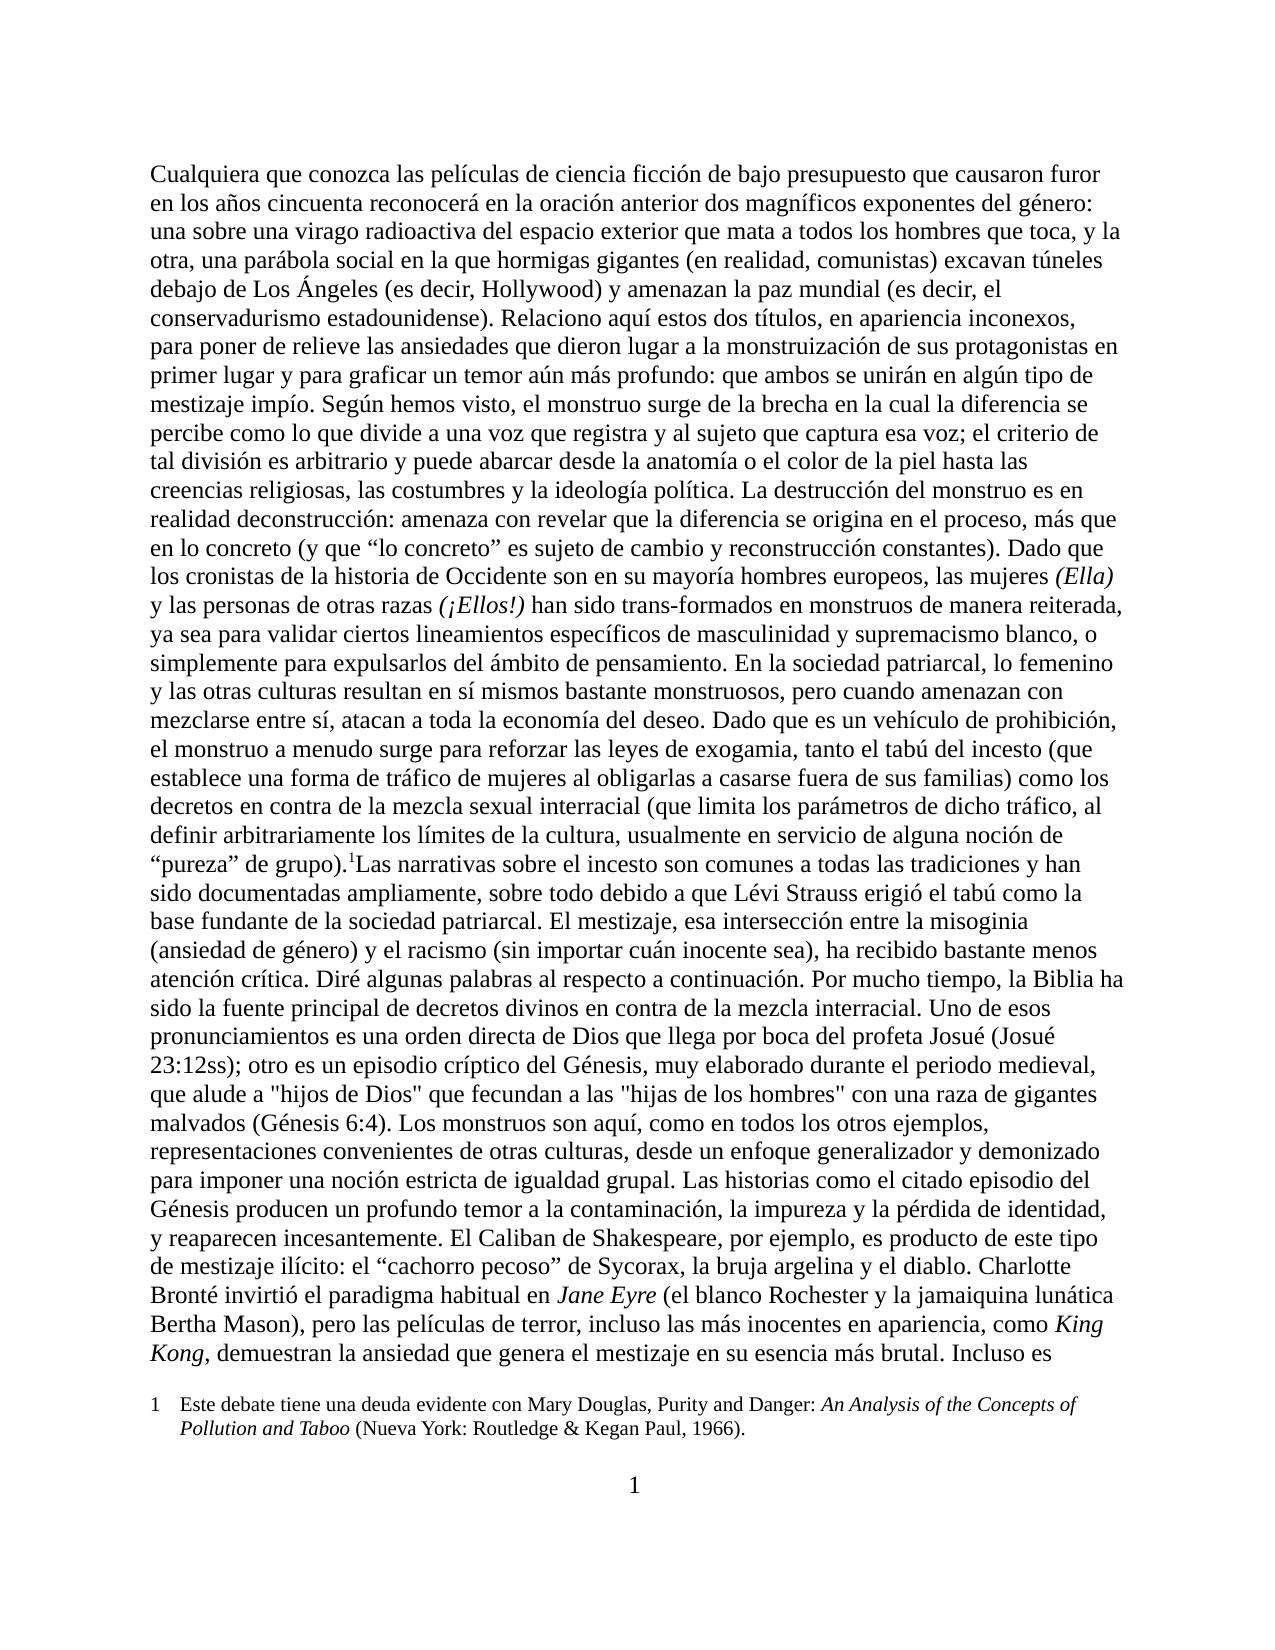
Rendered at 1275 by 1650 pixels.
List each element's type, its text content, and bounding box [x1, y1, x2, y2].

text Cualquiera que conozca las películas de ciencia ficción de bajo presupuesto que causaron furor en los años cincuenta reconocerá en la oración anterior dos magníficos exponentes del género: una sobre una virago radioactiva del espacio exterior que mata a todos los hombres que toca, y la otra, una parábola social en la que hormigas gigantes (en realidad, comunistas) excavan túneles debajo de Los Ángeles (es decir, Hollywood) y amenazan la paz mundial (es decir, el conservadurismo estadounidense). Relaciono aquí estos dos títulos, en apariencia inconexos, para poner de relieve las ansiedades que dieron lugar a la monstruización de sus protagonistas en primer lugar y para graficar un temor aún más profundo: que ambos se unirán en algún tipo de mestizaje impío. Según hemos visto, el monstruo surge de la brecha en la cual la diferencia se percibe como lo que divide a una voz que registra y al sujeto que captura esa voz; el criterio de tal división es arbitrario y puede abarcar desde la anatomía o el color de la piel hasta las creencias religiosas, las costumbres y la ideología política. La destrucción del monstruo es en realidad deconstrucción: amenaza con revelar que la diferencia se origina en el proceso, más que en lo concreto (y que “lo concreto” es sujeto de cambio y reconstrucción constantes). Dado que los cronistas de la historia de Occidente son en su mayoría hombres europeos, las mujeres (Ella) y las personas de otras razas (¡Ellos!) han sido trans-formados en monstruos de manera reiterada, ya sea para validar ciertos lineamientos específicos de masculinidad y supremacismo blanco, o simplemente para expulsarlos del ámbito de pensamiento. En la sociedad patriarcal, lo femenino y las otras culturas resultan en sí mismos bastante monstruosos, pero cuando amenazan con mezclarse entre sí, atacan a toda la economía del deseo. Dado que es un vehículo de prohibición, el monstruo a menudo surge para reforzar las leyes de exogamia, tanto el tabú del incesto (que establece una forma de tráfico de mujeres al obligarlas a casarse fuera de sus familias) como los decretos en contra de la mezcla sexual interracial (que limita los parámetros de dicho tráfico, al definir arbitrariamente los límites de la cultura, usualmente en servicio de alguna noción de “pureza” de grupo).Las narrativas sobre el incesto son comunes a todas las tradiciones y han sido documentadas ampliamente, sobre todo debido a que Lévi Strauss erigió el tabú como la base fundante de la sociedad patriarcal. El mestizaje, esa intersección entre la misoginia (ansiedad de género) y el racismo (sin importar cuán inocente sea), ha recibido bastante menos atención crítica. Diré algunas palabras al respecto a continuación. Por mucho tiempo, la Biblia ha sido la fuente principal de decretos divinos en contra de la mezcla interracial. Uno de esos pronunciamientos es una orden directa de Dios que llega por boca del profeta Josué (Josué 23:12ss); otro es un episodio críptico del Génesis, muy elaborado durante el periodo medieval, que alude a "hijos de Dios" que fecundan a las "hijas de los hombres" con una raza de gigantes malvados (Génesis 6:4). Los monstruos son aquí, como en todos los otros ejemplos, representaciones convenientes de otras culturas, desde un enfoque generalizador y demonizado para imponer una noción estricta de igualdad grupal. Las historias como el citado episodio del Génesis producen un profundo temor a la contaminación, la impureza y la pérdida de identidad, y reaparecen incesantemente. El Caliban de Shakespeare, por ejemplo, es producto de este tipo de mestizaje ilícito: el “cachorro pecoso” de Sycorax, la bruja argelina y el diablo. Charlotte Bronté invirtió el paradigma habitual en Jane Eyre (el blanco Rochester y la jamaiquina lunática Bertha Mason), pero las películas de terror, incluso las más inocentes en apariencia, como King Kong, demuestran la ansiedad que genera el mestizaje en su esencia más brutal. Incluso es [150, 159, 1125, 1366]
text Este debate tiene una deuda evidente con Mary Douglas, Purity and Danger: An Analysis of the Concepts of Pollution and Taboo (Nueva York: Routledge & Kegan Paul, 1966). [150, 1392, 1125, 1440]
